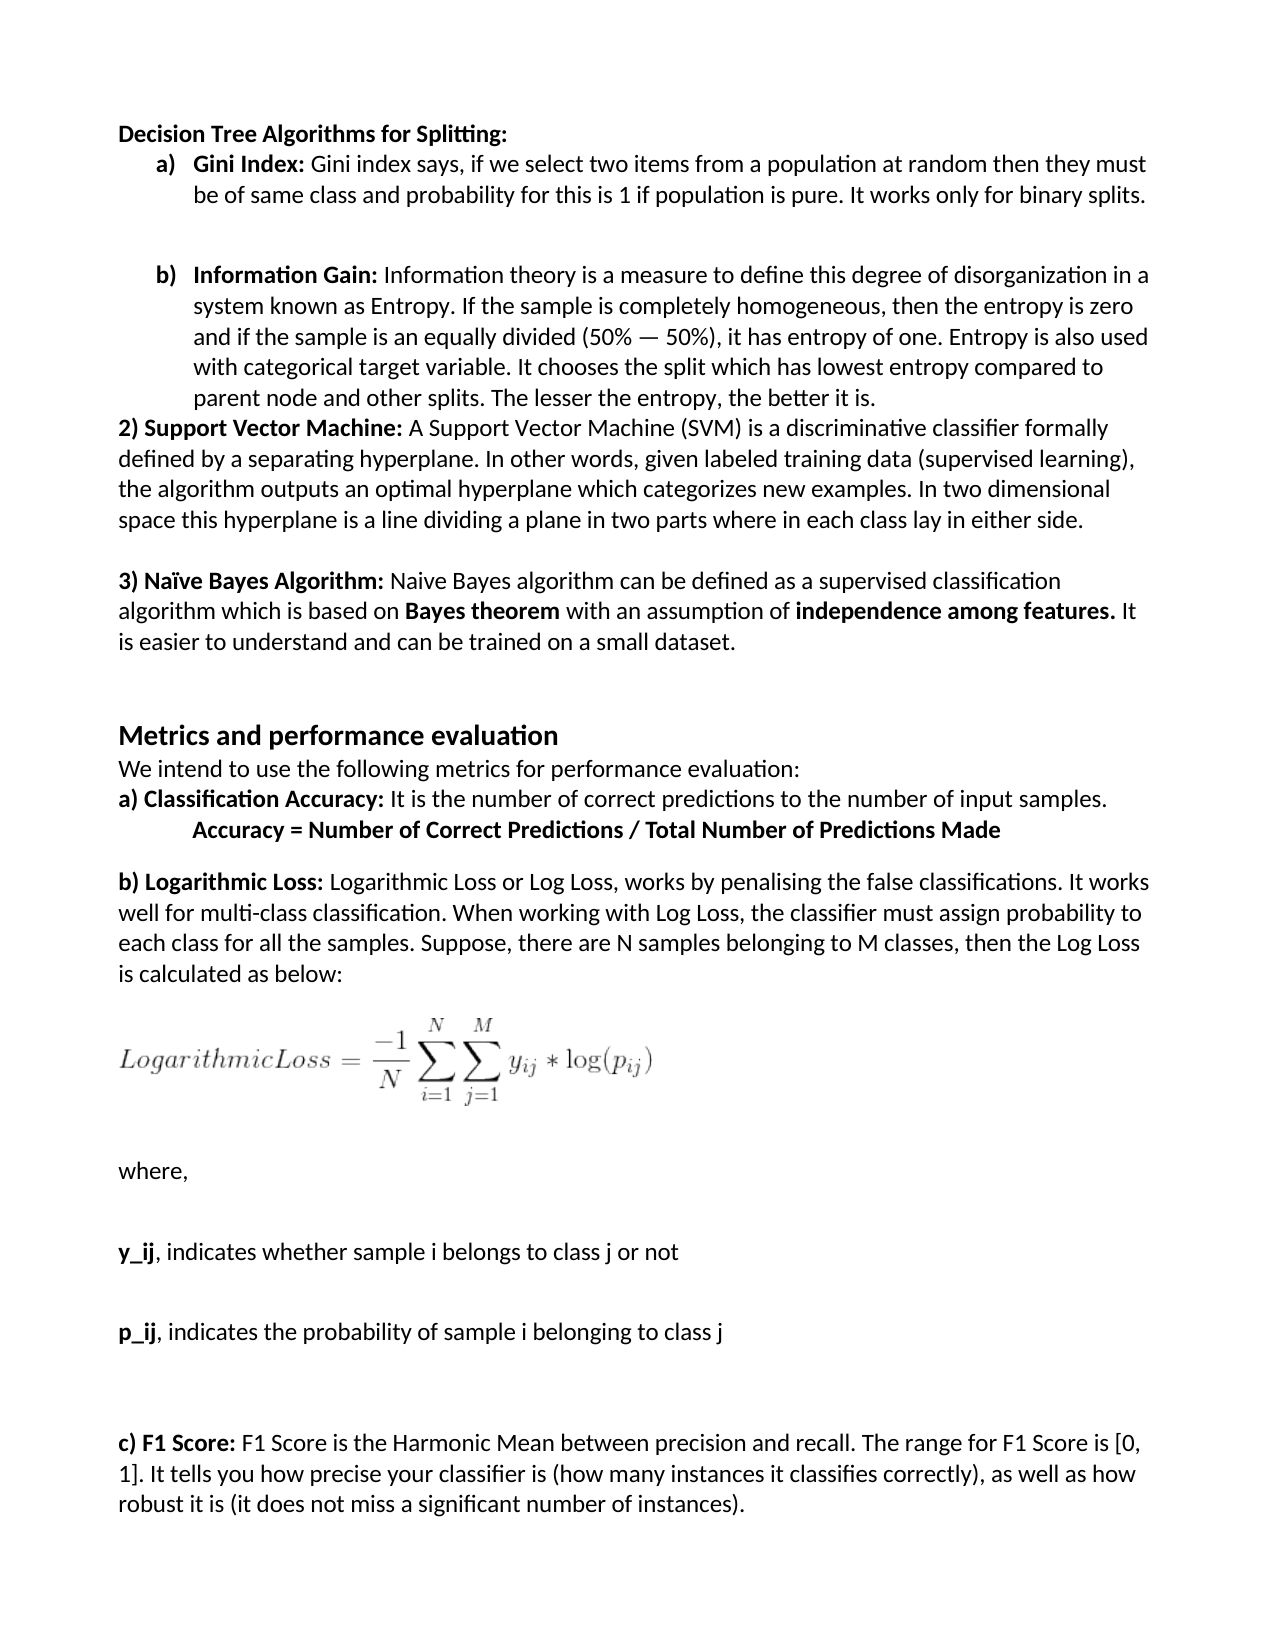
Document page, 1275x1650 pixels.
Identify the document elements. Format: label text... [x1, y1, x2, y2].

text a) Classification Accuracy: It is the number of correct predictions to the number of input samples. [118, 784, 1157, 814]
text We intend to use the following metrics for performance evaluation: [118, 753, 1157, 784]
text c) F1 Score: F1 Score is the Harmonic Mean between precision and recall. The range for F1 Score is [0, 1]. It tells you how precise your classifier is (how many instances it classifies correctly), as well as how robust it is (it does not miss a significant number of instances). [118, 1428, 1157, 1519]
text Accuracy = Number of Correct Predictions / Total Number of Predictions Made [118, 814, 1157, 845]
text p_ij, indicates the probability of sample i belonging to class j [118, 1317, 1157, 1347]
text 2) Support Vector Machine: A Support Vector Machine (SVM) is a discriminative classifier formally defined by a separating hyperplane. In other words, given labeled training data (supervised learning), the algorithm outputs an optimal hyperplane which categorizes new examples. In two dimensional space this hyperplane is a line dividing a plane in two parts where in each class lay in either side. [118, 412, 1157, 534]
list Gini Index: Gini index says, if we select two items from a population at random then they must be of same class and probability for this is 1 if population is pure. It works only for binary splits. [156, 149, 1157, 210]
text b) Logarithmic Loss: Logarithmic Loss or Log Loss, works by penalising the false classifications. It works well for multi-class classification. When working with Log Loss, the classifier must assign probability to each class for all the samples. Suppose, there are N samples belonging to M classes, then the Log Loss is calculated as below: [118, 866, 1157, 988]
picture [118, 1018, 653, 1106]
text 3) Naïve Bayes Algorithm: Naive Bayes algorithm can be defined as a supervised classification algorithm which is based on Bayes theorem with an assumption of independence among features. It is easier to understand and can be trained on a small dataset. [118, 565, 1157, 656]
text where, [118, 1156, 1157, 1186]
text Decision Tree Algorithms for Splitting: [118, 118, 1157, 149]
text Metrics and performance evaluation [118, 717, 1157, 753]
text y_ij, indicates whether sample i belongs to class j or not [118, 1236, 1157, 1267]
list Information Gain: Information theory is a measure to define this degree of disorganization in a system known as Entropy. If the sample is completely homogeneous, then the entropy is zero and if the sample is an equally divided (50% — 50%), it has entropy of one. Entropy is also used with categorical target variable. It chooses the split which has lowest entropy compared to parent node and other splits. The lesser the entropy, the better it is. [156, 260, 1157, 412]
